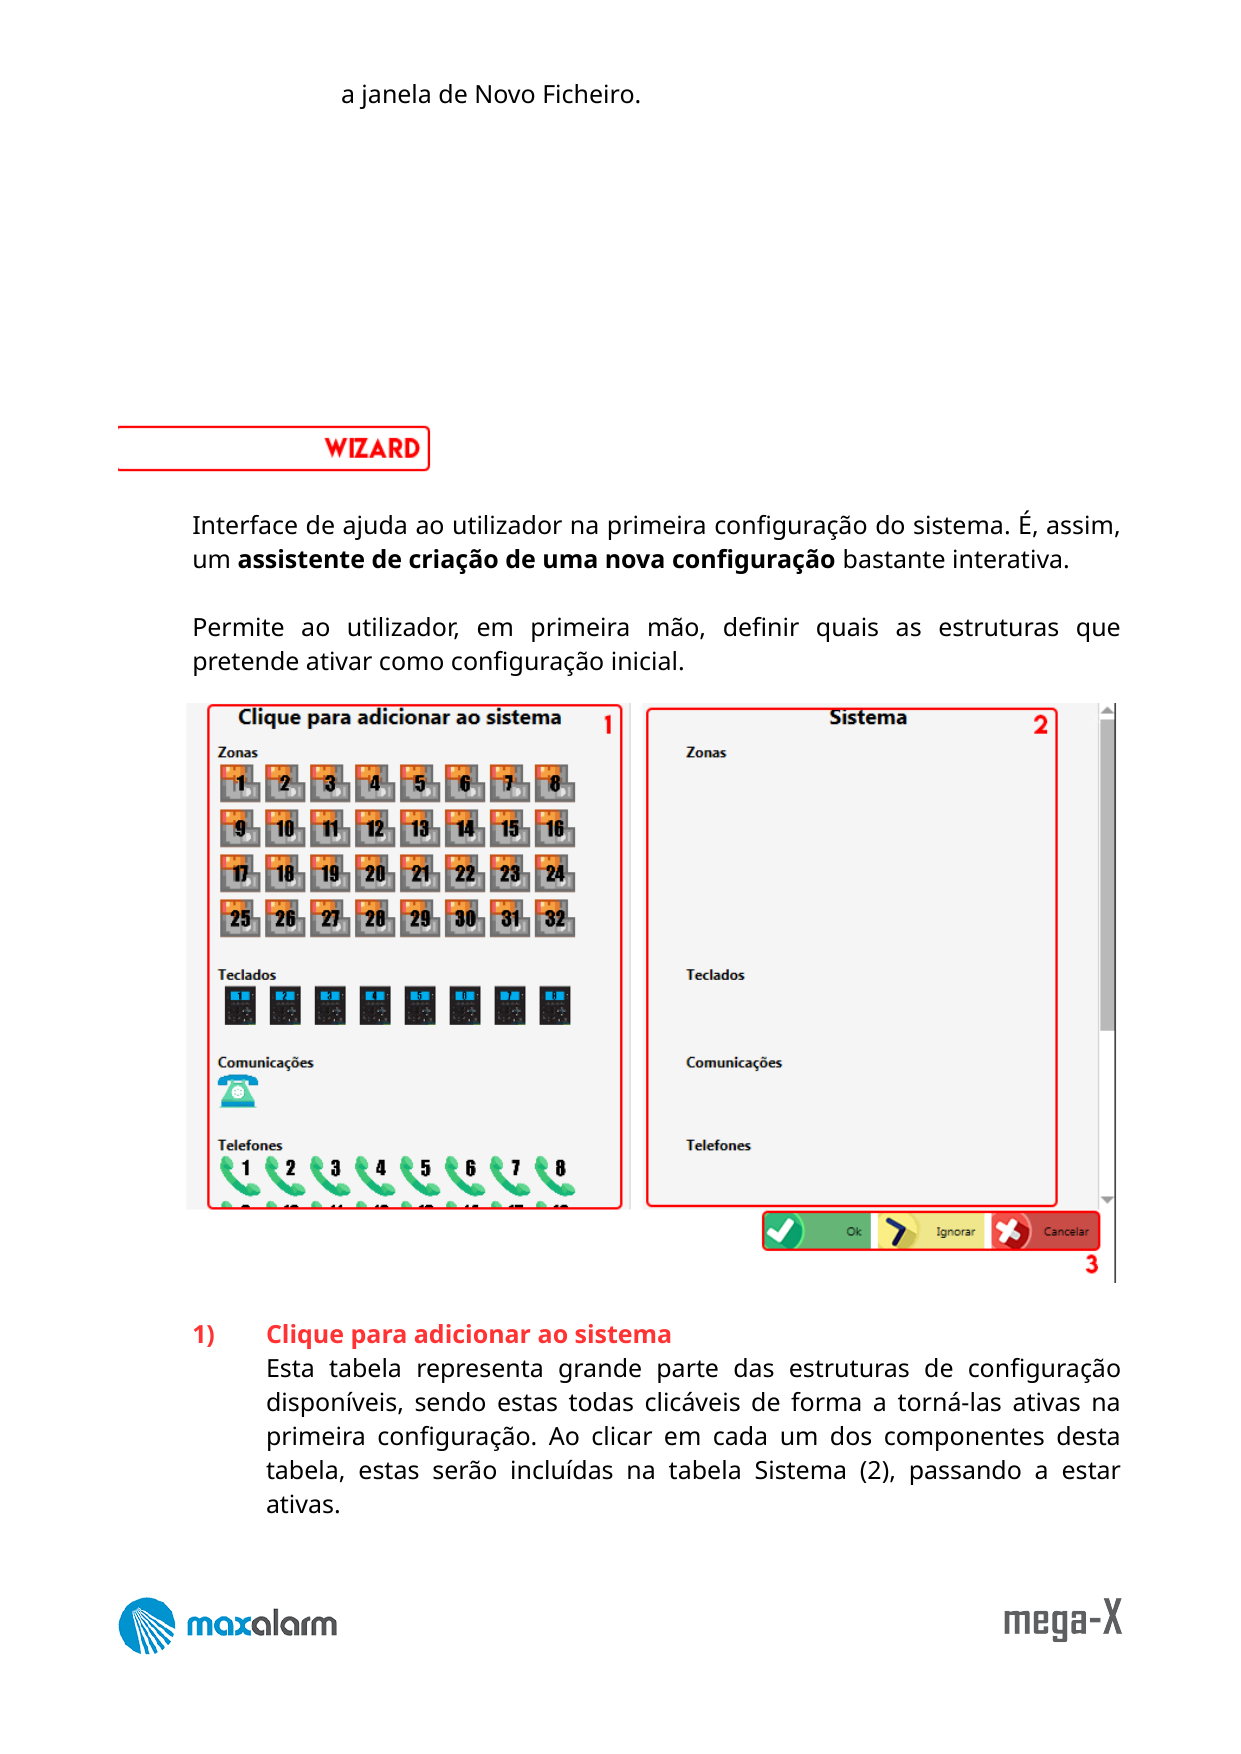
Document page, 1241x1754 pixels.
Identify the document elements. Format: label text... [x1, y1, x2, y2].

list Clique para adicionar ao sistema [192, 1316, 1122, 1350]
picture [117, 1593, 339, 1663]
text Interface de ajuda ao utilizador na primeira configuração do sistema. É, assim, um assistente de criação de uma nova configuração bastante interativa. [192, 508, 1122, 576]
picture [186, 703, 1117, 1283]
picture [998, 1595, 1126, 1645]
text Esta tabela representa grande parte das estruturas de configuração disponíveis, sendo estas todas clicáveis de forma a torná-las ativas na primeira configuração. Ao clicar em cada um dos componentes desta tabela, estas serão incluídas na tabela Sistema (2), passando a estar ativas. [266, 1350, 1122, 1521]
list a janela de Novo Ficheiro. [303, 77, 1122, 111]
text Permite ao utilizador, em primeira mão, definir quais as estruturas que pretende ativar como configuração inicial. [192, 610, 1122, 678]
picture [118, 417, 439, 479]
